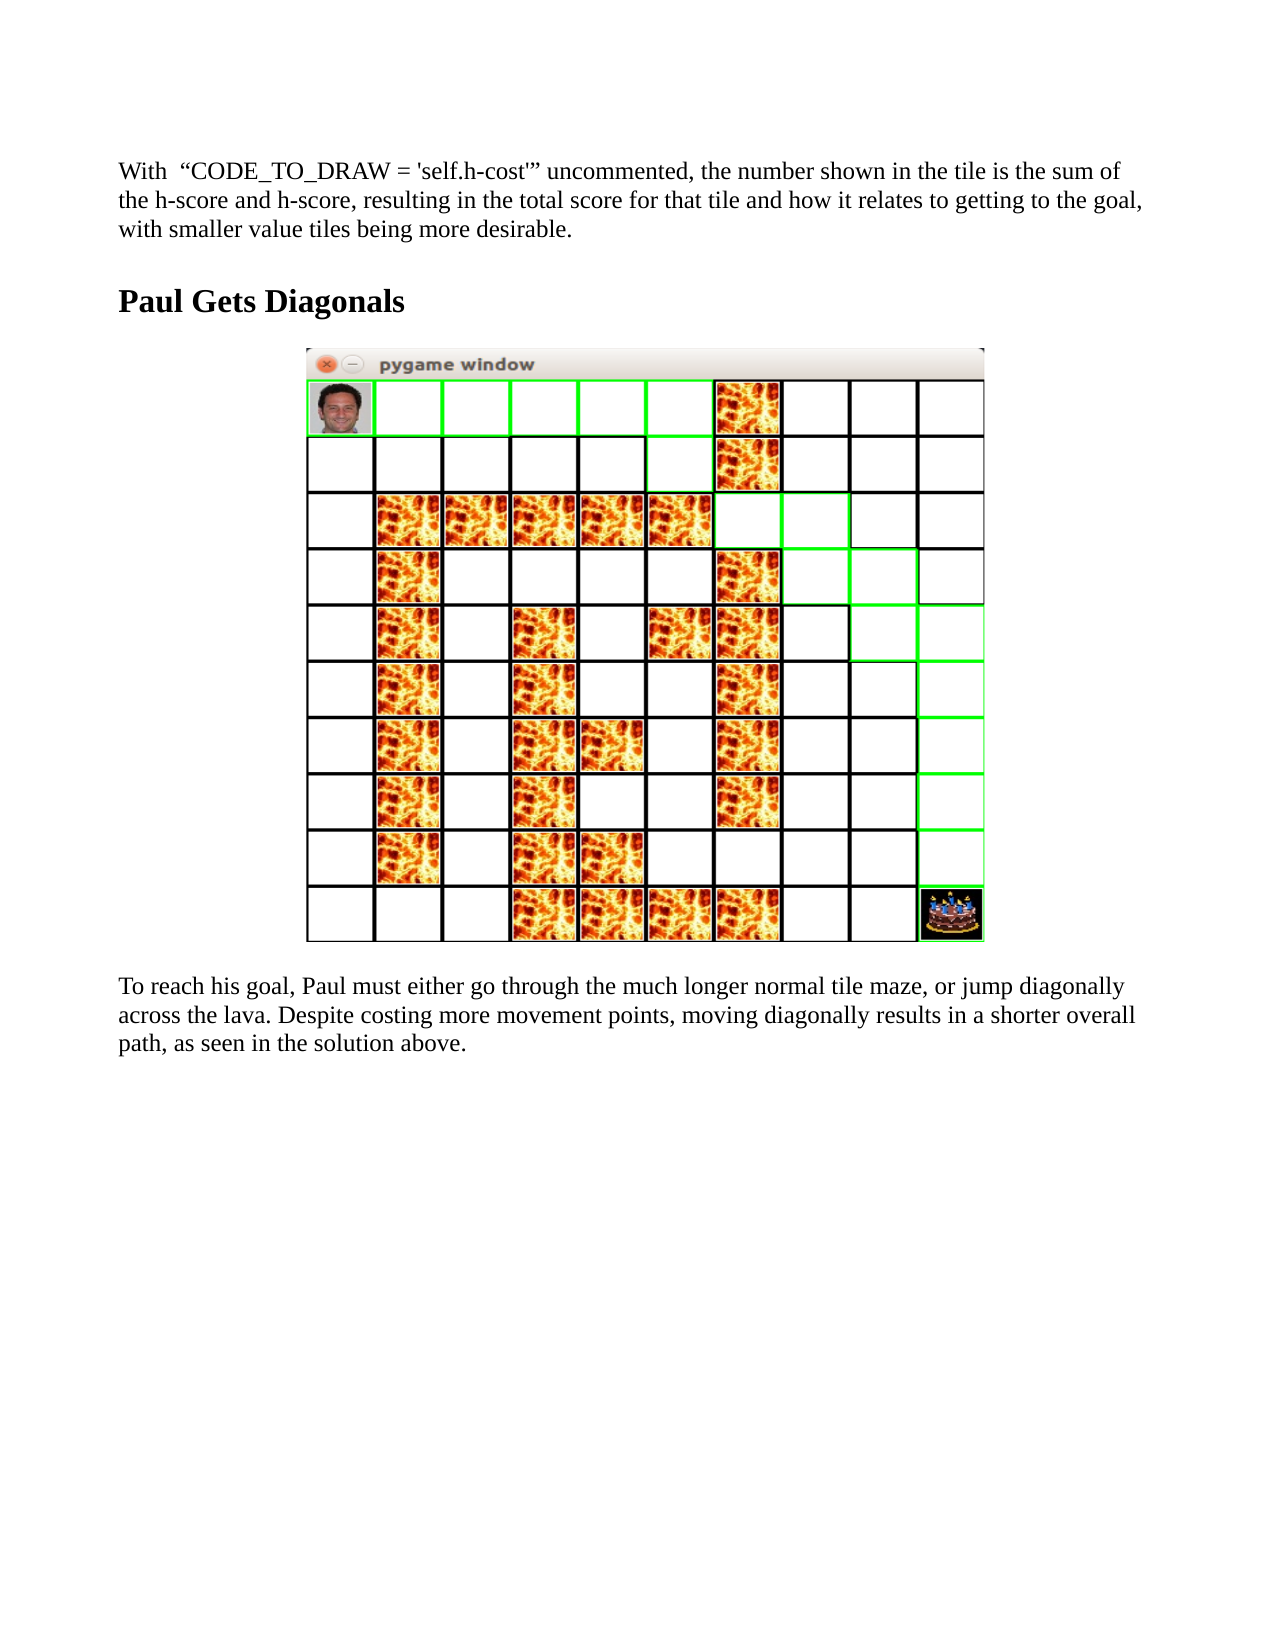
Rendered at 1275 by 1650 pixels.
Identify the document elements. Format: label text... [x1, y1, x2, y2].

text With “CODE_TO_DRAW = 'self.h-cost'” uncommented, the number shown in the tile is the sum of the h-score and h-score, resulting in the total score for that tile and how it relates to getting to the goal, with smaller value tiles being more desirable. [118, 156, 1157, 243]
text Paul Gets Diagonals [118, 281, 1157, 319]
picture [306, 348, 985, 942]
text To reach his goal, Paul must either go through the much longer normal tile maze, or jump diagonally across the lava. Despite costing more movement points, moving diagonally results in a shorter overall path, as seen in the solution above. [118, 971, 1157, 1057]
